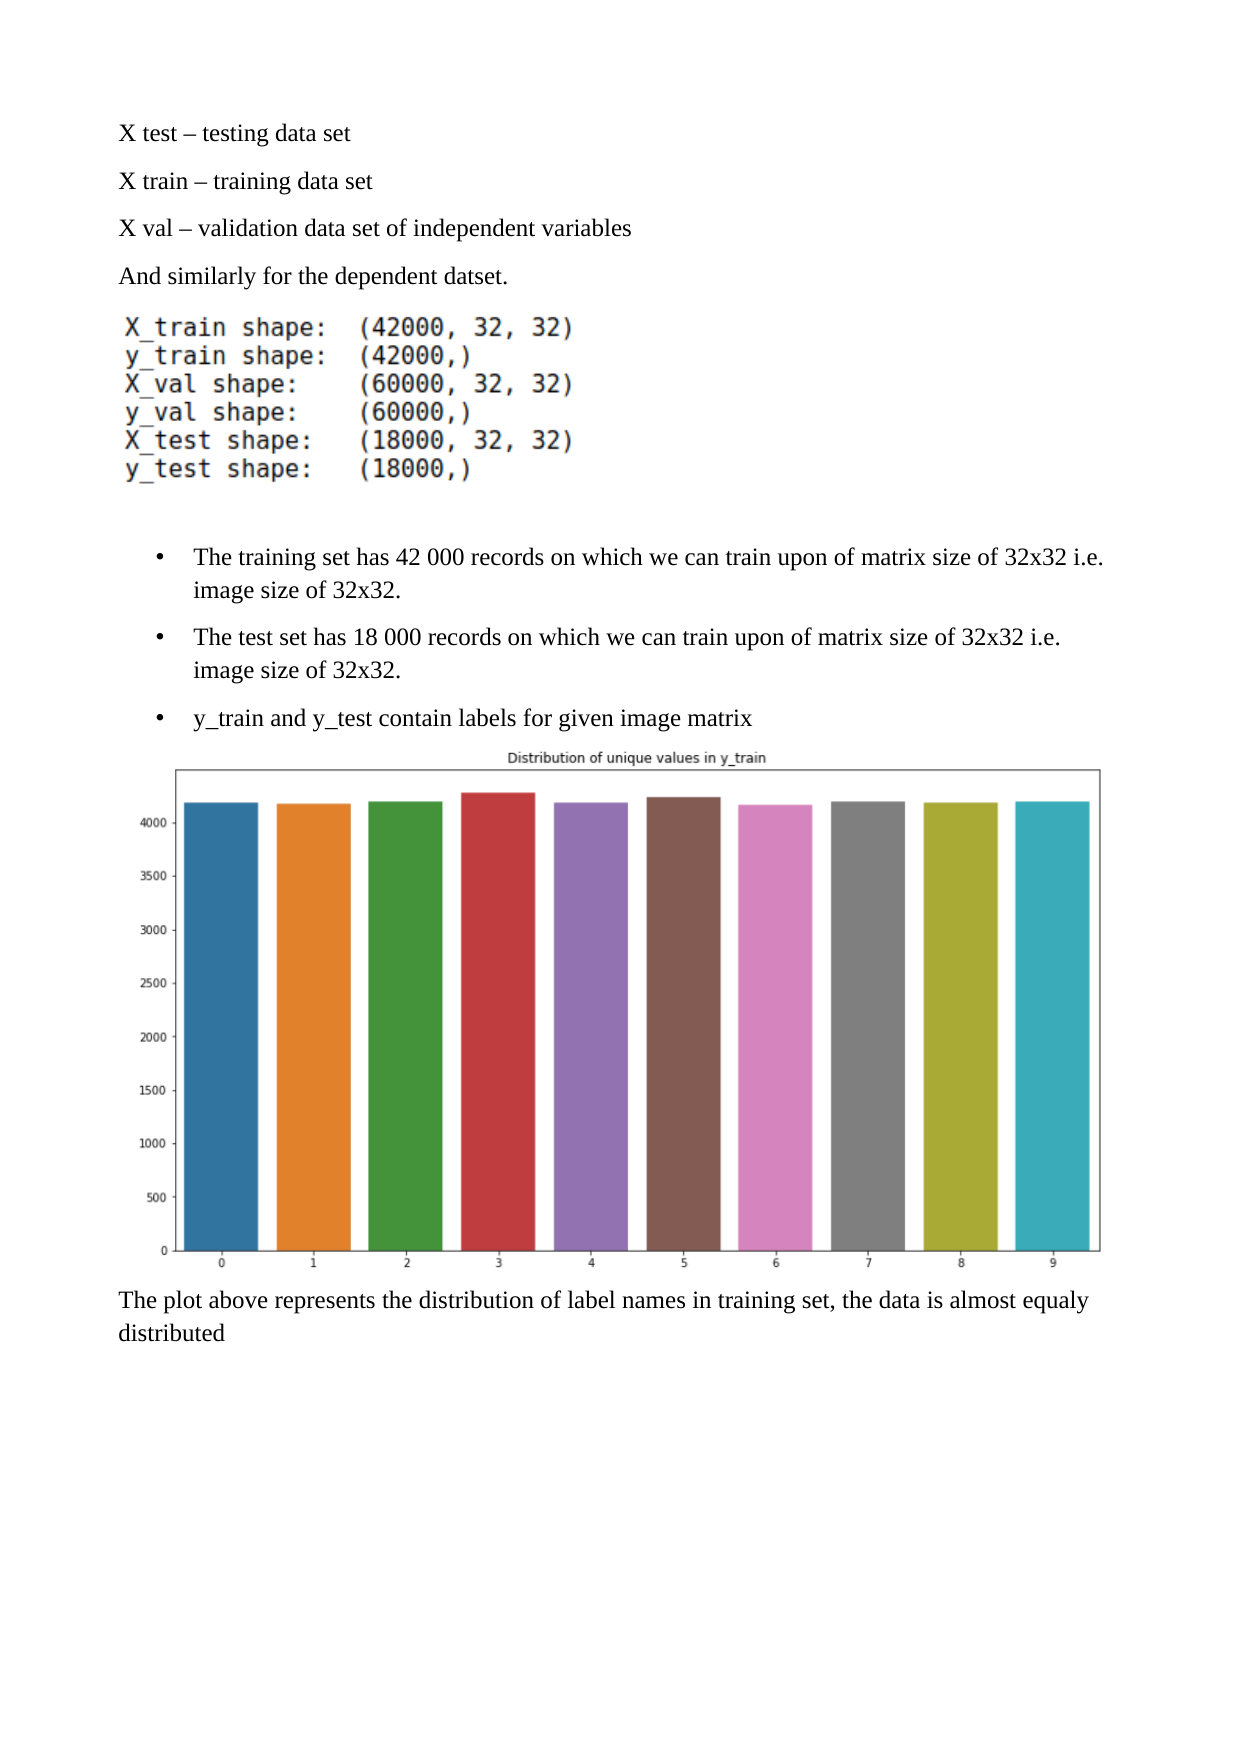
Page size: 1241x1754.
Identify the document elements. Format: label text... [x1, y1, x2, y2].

list The test set has 18 000 records on which we can train upon of matrix size of 32x32 i.e. image size of 32x32. [156, 622, 1122, 684]
picture [118, 747, 1123, 1281]
picture [113, 308, 590, 490]
text X val – validation data set of independent variables [118, 213, 1122, 242]
list The training set has 42 000 records on which we can train upon of matrix size of 32x32 i.e. image size of 32x32. [156, 542, 1122, 603]
text The plot above represents the distribution of label names in training set, the data is almost equaly distributed [118, 1281, 1122, 1347]
list y_train and y_test contain labels for given image matrix [156, 703, 1122, 732]
text X test – testing data set [118, 118, 1122, 147]
text And similarly for the dependent datset. [118, 261, 1122, 290]
text X train – training data set [118, 166, 1122, 194]
